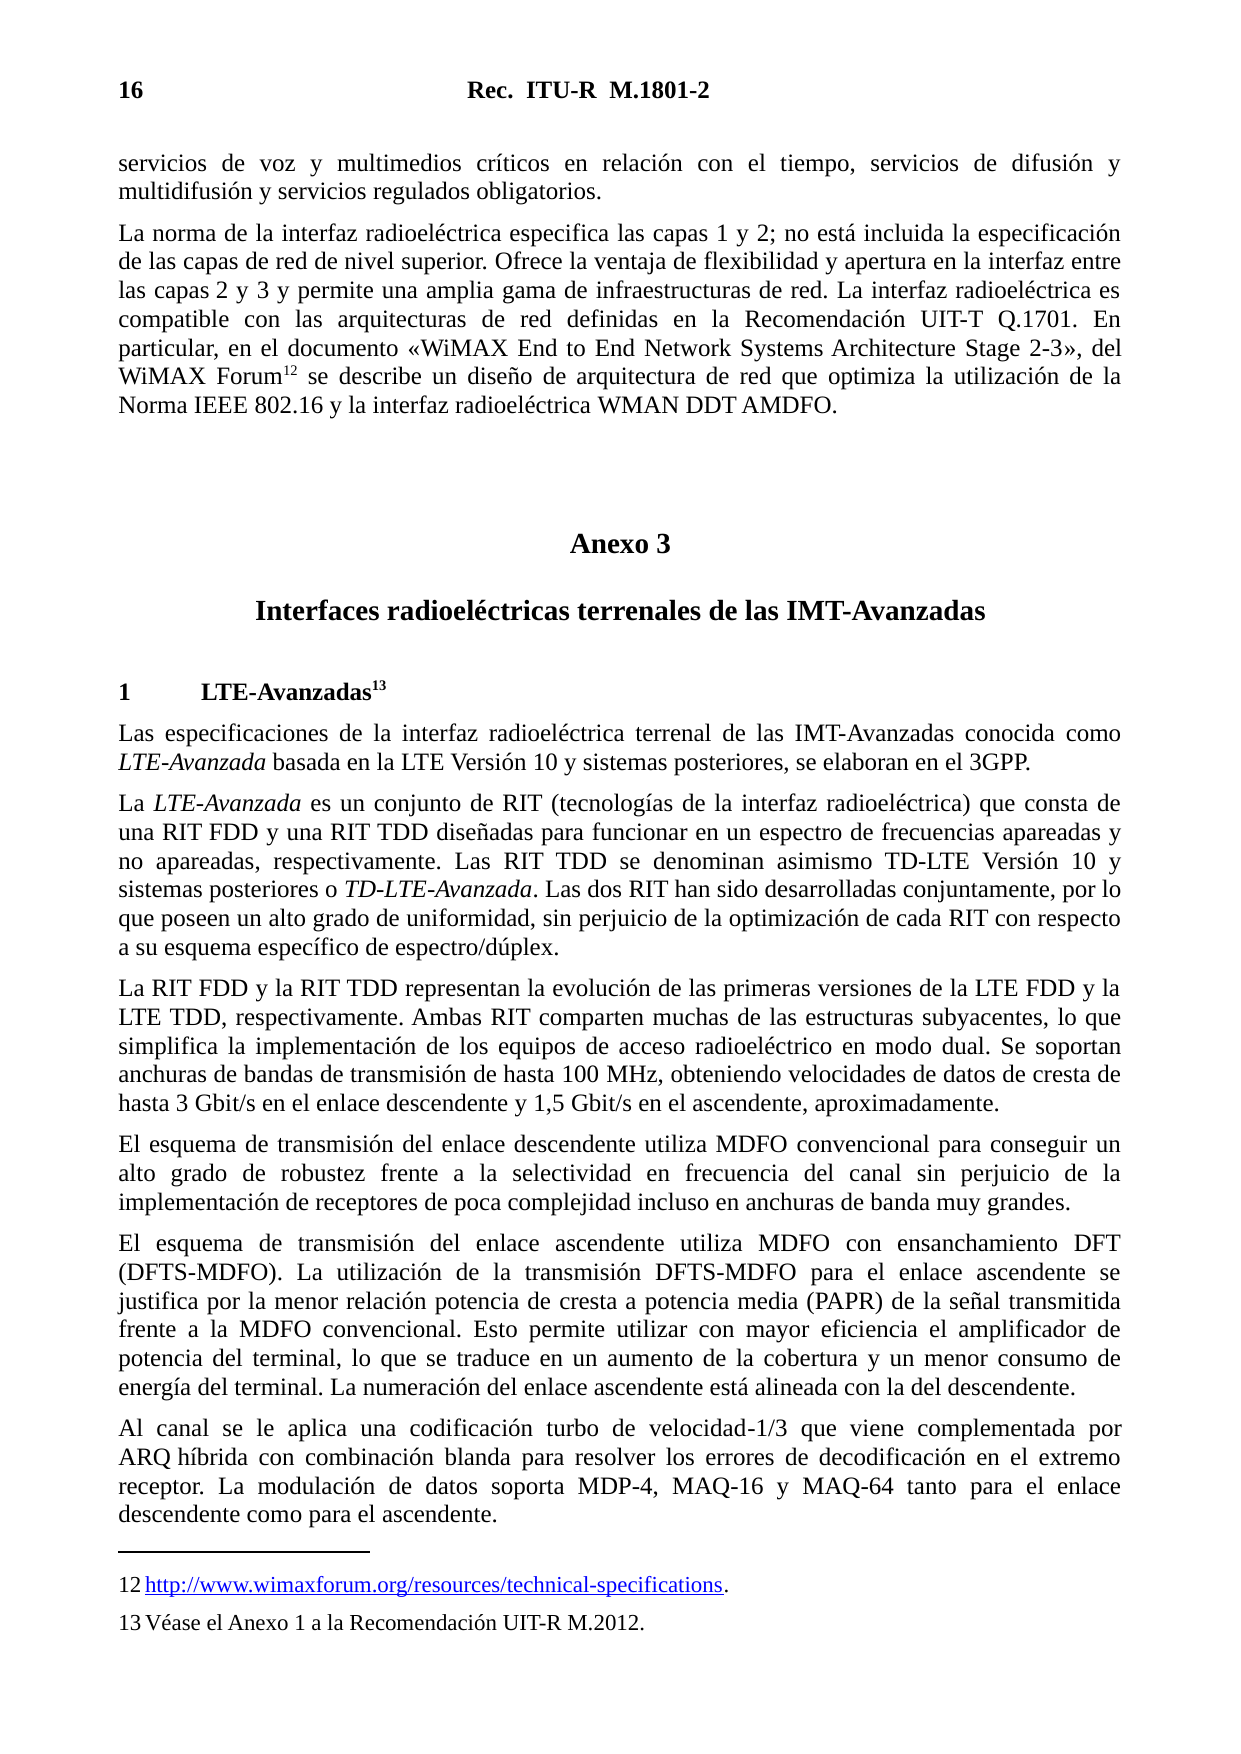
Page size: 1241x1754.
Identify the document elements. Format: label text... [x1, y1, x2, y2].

title Anexo 3 Interfaces radioeléctricas terrenales de las IMT-Avanzadas [118, 526, 1122, 627]
text El esquema de transmisión del enlace ascendente utiliza MDFO con ensanchamiento DFT (DFTS‑MDFO). La utilización de la transmisión DFTS-MDFO para el enlace ascendente se justifica por la menor relación potencia de cresta a potencia media (PAPR) de la señal transmitida frente a la MDFO convencional. Esto permite utilizar con mayor eficiencia el amplificador de potencia del terminal, lo que se traduce en un aumento de la cobertura y un menor consumo de energía del terminal. La numeración del enlace ascendente está alineada con la del descendente. [118, 1228, 1122, 1401]
text servicios de voz y multimedios críticos en relación con el tiempo, servicios de difusión y multidifusión y servicios regulados obligatorios. [118, 148, 1122, 205]
text El esquema de transmisión del enlace descendente utiliza MDFO convencional para conseguir un alto grado de robustez frente a la selectividad en frecuencia del canal sin perjuicio de la implementación de receptores de poca complejidad incluso en anchuras de banda muy grandes. [118, 1129, 1122, 1216]
text Al canal se le aplica una codificación turbo de velocidad‑1/3 que viene complementada por ARQ híbrida con combinación blanda para resolver los errores de decodificación en el extremo receptor. La modulación de datos soporta MDP-4, MAQ-16 y MAQ-64 tanto para el enlace descendente como para el ascendente. [118, 1413, 1122, 1528]
text La LTE-Avanzada es un conjunto de RIT (tecnologías de la interfaz radioeléctrica) que consta de una RIT FDD y una RIT TDD diseñadas para funcionar en un espectro de frecuencias apareadas y no apareadas, respectivamente. Las RIT TDD se denominan asimismo TD-LTE Versión 10 y sistemas posteriores o TD-LTE-Avanzada. Las dos RIT han sido desarrolladas conjuntamente, por lo que poseen un alto grado de uniformidad, sin perjuicio de la optimización de cada RIT con respecto a su esquema específico de espectro/dúplex. [118, 788, 1122, 961]
text http://www.wimaxforum.org/resources/technical-specifications. [118, 1571, 1122, 1597]
subtitle 1 LTE-Avanzadas [118, 677, 1122, 706]
text Véase el Anexo 1 a la Recomendación UIT-R M.2012. [118, 1609, 1122, 1636]
text La norma de la interfaz radioeléctrica especifica las capas 1 y 2; no está incluida la especificación de las capas de red de nivel superior. Ofrece la ventaja de flexibilidad y apertura en la interfaz entre las capas 2 y 3 y permite una amplia gama de infraestructuras de red. La interfaz radioeléctrica es compatible con las arquitecturas de red definidas en la Recomendación UIT-T Q.1701. En particular, en el documento «WiMAX End to End Network Systems Architecture Stage 2-3», del WiMAX Forum se describe un diseño de arquitectura de red que optimiza la utilización de la Norma IEEE 802.16 y la interfaz radioeléctrica WMAN DDT AMDFO. [118, 218, 1122, 419]
text La RIT FDD y la RIT TDD representan la evolución de las primeras versiones de la LTE FDD y la LTE TDD, respectivamente. Ambas RIT comparten muchas de las estructuras subyacentes, lo que simplifica la implementación de los equipos de acceso radioeléctrico en modo dual. Se soportan anchuras de bandas de transmisión de hasta 100 MHz, obteniendo velocidades de datos de cresta de hasta 3 Gbit/s en el enlace descendente y 1,5 Gbit/s en el ascendente, aproximadamente. [118, 973, 1122, 1117]
text Las especificaciones de la interfaz radioeléctrica terrenal de las IMT-Avanzadas conocida como LTE‑Avanzada basada en la LTE Versión 10 y sistemas posteriores, se elaboran en el 3GPP. [118, 718, 1122, 776]
